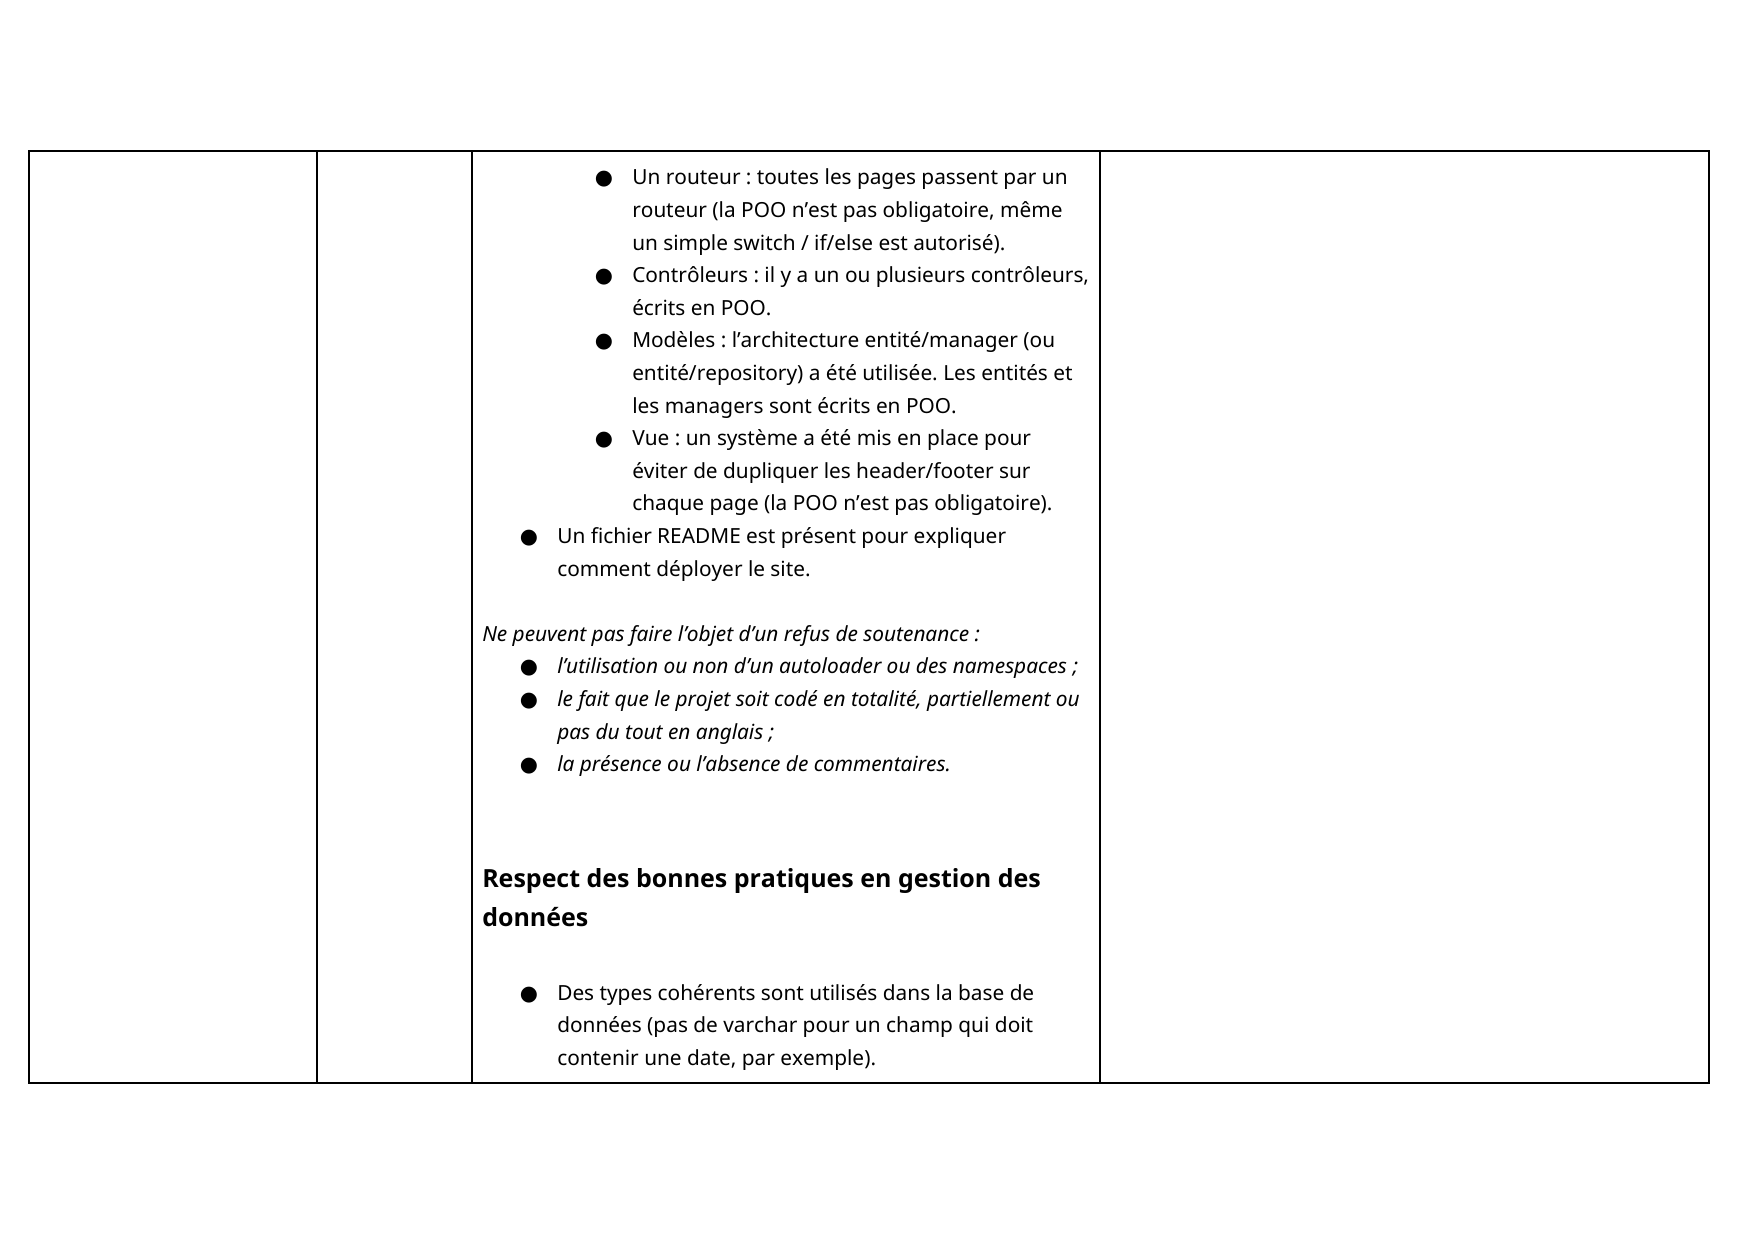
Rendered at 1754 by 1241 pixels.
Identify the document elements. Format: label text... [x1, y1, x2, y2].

table_cell [30, 152, 316, 1082]
table_cell [1101, 152, 1708, 1082]
table_cell [318, 152, 471, 1082]
table_cell Conformité des règles de gestion des données Les données sont récupérées via une base de données (relationnelle ou non) ou bien une API. Si les données proviennent d’une base de données : La base de données contient au moins 3 tables différentes. Les tables de la base de données possèdent des relations entre elles qui garantissent l’intégrité de la base de données (ex. : au niveau de la BDD, il est impossible de créer un poste sans utilisateur valide). Si les données proviennent d’une API : L’API respecte les demandes initiales (doit contenir au moins 3 types de données, etc.). Opérationnalité des règles de gestion des données Le code PHP respecte les PSR : une marge d’erreur est tolérée tant que l’indentation est cohérente sur l’ensemble du projet. Les noms des classes, méthodes, variables et autres constantes sont cohérents et explicites. Le projet respecte OBLIGATOIREMENT l’architecture MVC avec au minimum : Un routeur : toutes les pages passent par un routeur (la POO n’est pas obligatoire, même un simple switch / if/else est autorisé). Contrôleurs : il y a un ou plusieurs contrôleurs, écrits en POO. Modèles : l’architecture entité/manager (ou entité/repository) a été utilisée. Les entités et les managers sont écrits en POO. Vue : un système a été mis en place pour éviter de dupliquer les header/footer sur chaque page (la POO n’est pas obligatoire). Un fichier README est présent pour expliquer comment déployer le site. Ne peuvent pas faire l’objet d’un refus de soutenance : l’utilisation ou non d’un autoloader ou des namespaces ; le fait que le projet soit codé en totalité, partiellement ou pas du tout en anglais ; la présence ou l’absence de commentaires. Respect des bonnes pratiques en gestion des données Des types cohérents sont utilisés dans la base de données (pas de varchar pour un champ qui doit contenir une date, par exemple). [473, 152, 1099, 1082]
